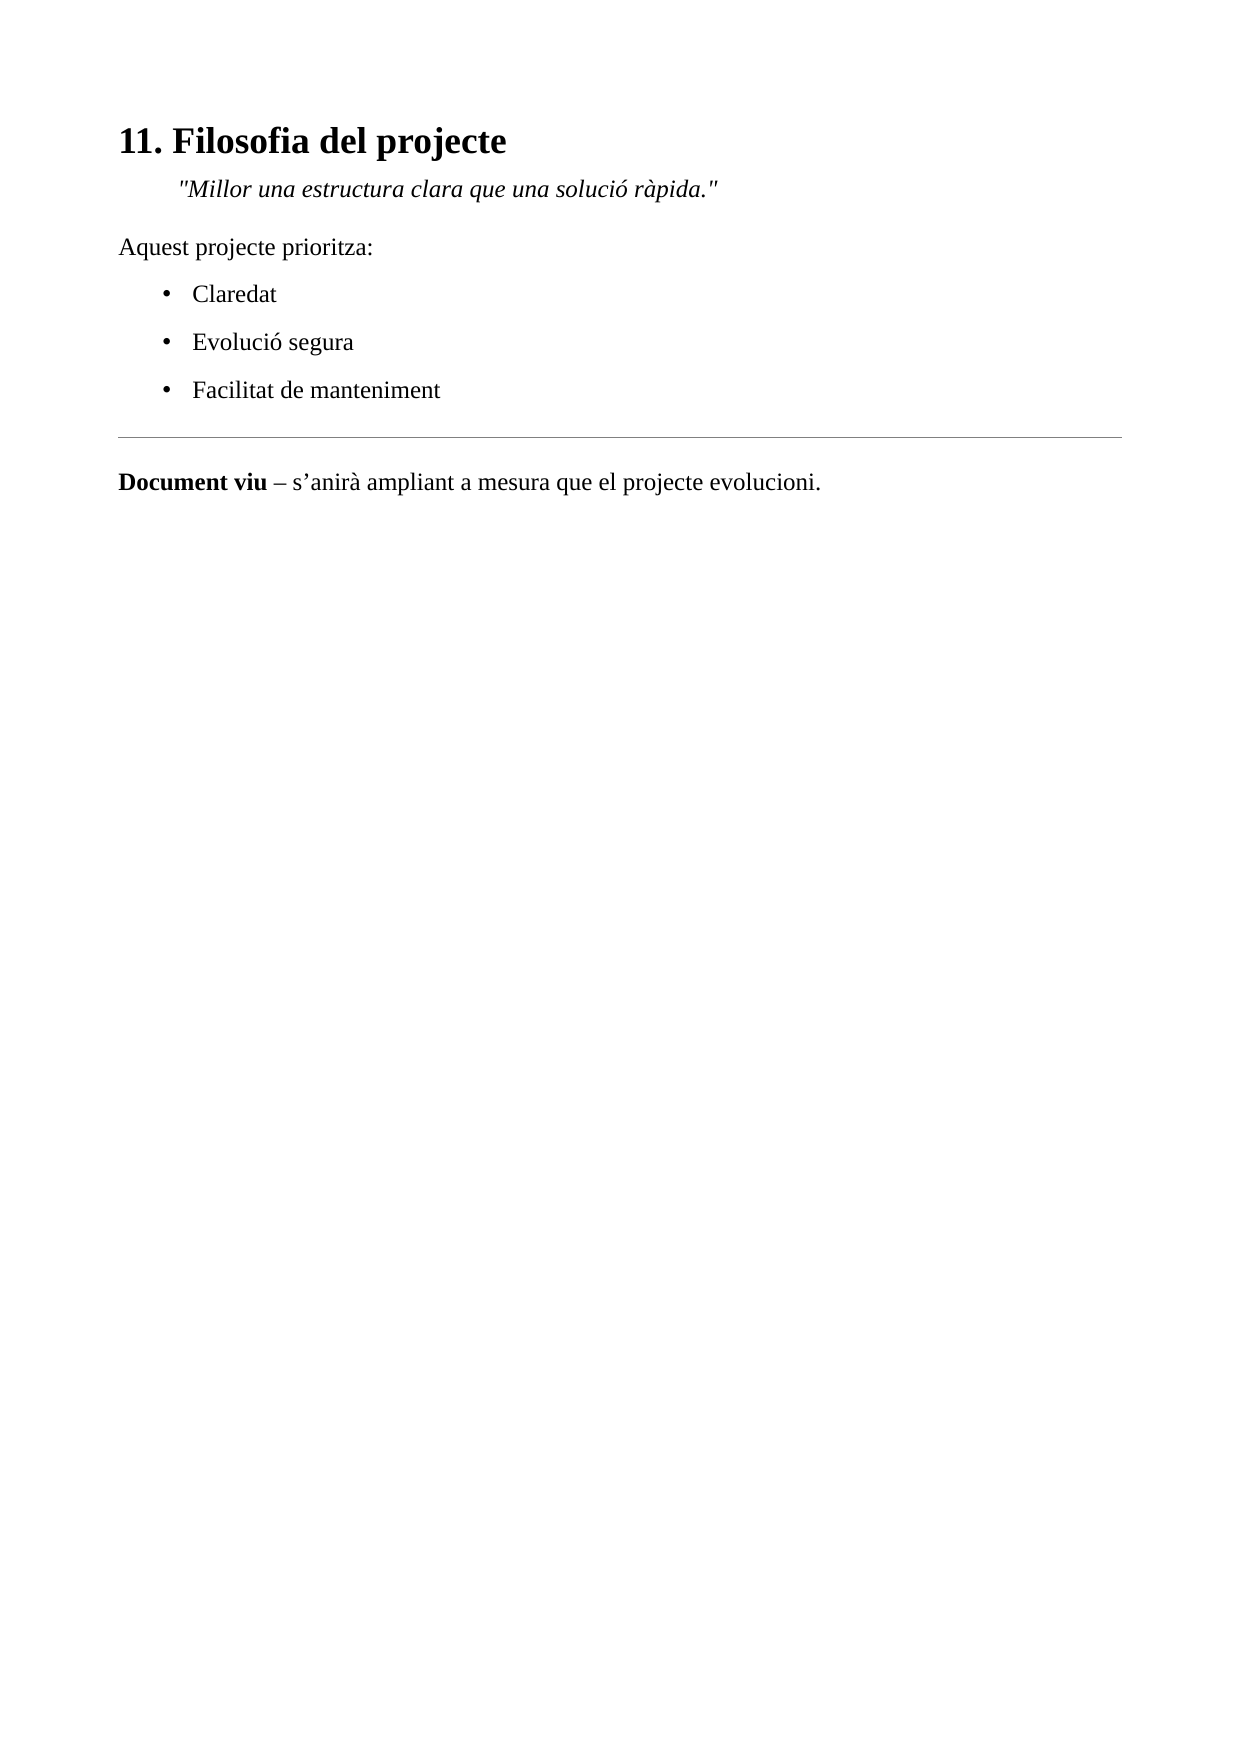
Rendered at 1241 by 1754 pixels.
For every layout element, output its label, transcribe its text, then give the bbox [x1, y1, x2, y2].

subtitle 11. Filosofia del projecte [118, 118, 1122, 161]
text "Millor una estructura clara que una solució ràpida." [177, 174, 1063, 202]
list Evolució segura [162, 327, 1122, 356]
list Claredat [162, 279, 1122, 308]
list Facilitat de manteniment [162, 375, 1122, 403]
text Aquest projecte prioritza: [118, 232, 1122, 261]
text Document viu – s’anirà ampliant a mesura que el projecte evolucioni. [118, 467, 1122, 495]
